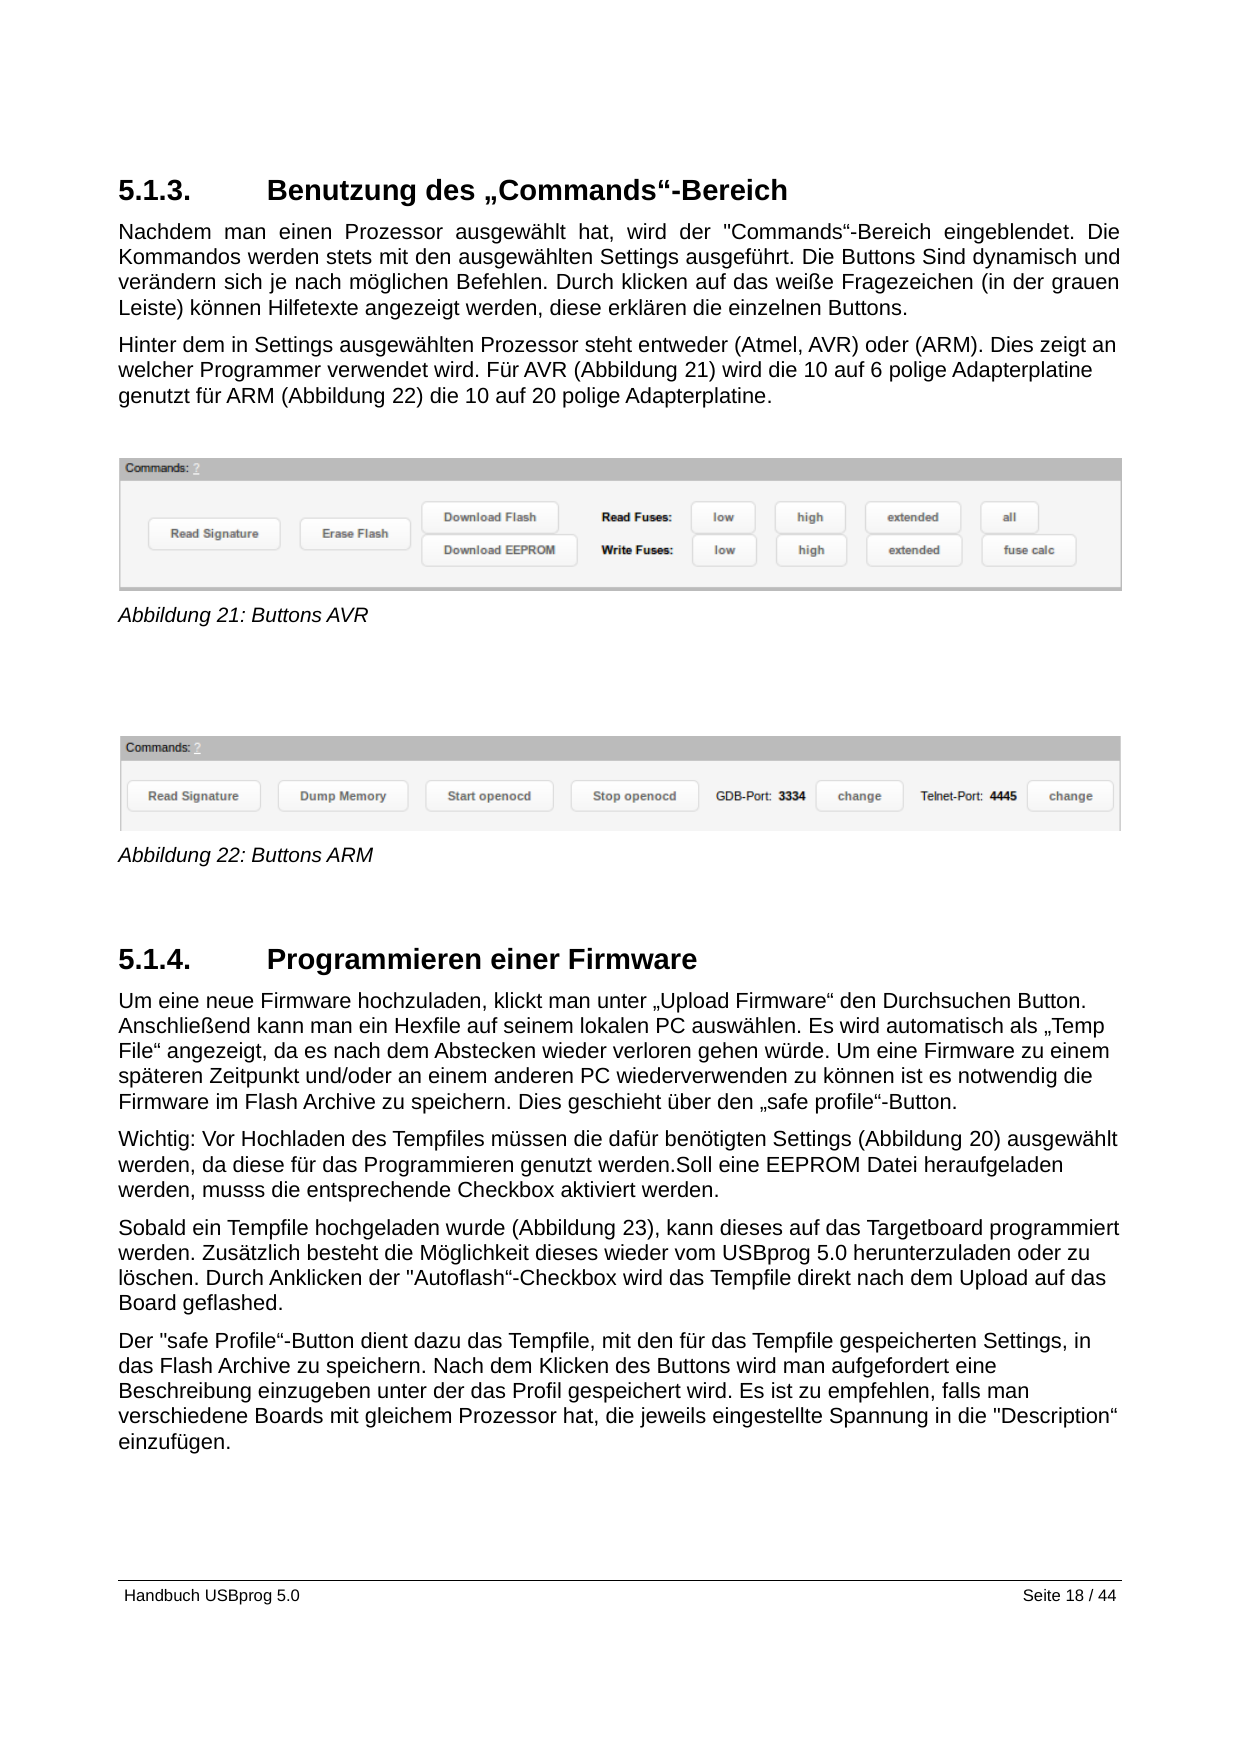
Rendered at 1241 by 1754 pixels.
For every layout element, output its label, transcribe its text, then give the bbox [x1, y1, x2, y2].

text Der "safe Profile“-Button dient dazu das Tempfile, mit den für das Tempfile gespeicherten Settings, in das Flash Archive zu speichern. Nach dem Klicken des Buttons wird man aufgefordert eine Beschreibung einzugeben unter der das Profil gespeichert wird. Es ist zu empfehlen, falls man verschiedene Boards mit gleichem Prozessor hat, die jeweils eingestellte Spannung in die "Description“ einzufügen. [118, 1328, 1122, 1454]
text Wichtig: Vor Hochladen des Tempfiles müssen die dafür benötigten Settings (Abbildung 20) ausgewählt werden, da diese für das Programmieren genutzt werden.Soll eine EEPROM Datei heraufgeladen werden, musss die entsprechende Checkbox aktiviert werden. [118, 1126, 1122, 1202]
subtitle Benutzung des „Commands“-Bereich [118, 173, 1122, 206]
picture [118, 736, 1123, 831]
text Um eine neue Firmware hochzuladen, klickt man unter „Upload Firmware“ den Durchsuchen Button. Anschließend kann man ein Hexfile auf seinem lokalen PC auswählen. Es wird automatisch als „Temp File“ angezeigt, da es nach dem Abstecken wieder verloren gehen würde. Um eine Firmware zu einem späteren Zeitpunkt und/oder an einem anderen PC wiederverwenden zu können ist es notwendig die Firmware im Flash Archive zu speichern. Dies geschieht über den „safe profile“-Button. [118, 988, 1122, 1114]
text Nachdem man einen Prozessor ausgewählt hat, wird der "Commands“-Bereich eingeblendet. Die Kommandos werden stets mit den ausgewählten Settings ausgeführt. Die Buttons Sind dynamisch und verändern sich je nach möglichen Befehlen. Durch klicken auf das weiße Fragezeichen (in der grauen Leiste) können Hilfetexte angezeigt werden, diese erklären die einzelnen Buttons. [118, 219, 1122, 320]
picture [118, 458, 1122, 591]
text Abbildung 22: Buttons ARM [118, 831, 1122, 866]
text Abbildung 21: Buttons AVR [118, 591, 1122, 627]
text Sobald ein Tempfile hochgeladen wurde (Abbildung 23), kann dieses auf das Targetboard programmiert werden. Zusätzlich besteht die Möglichkeit dieses wieder vom USBprog 5.0 herunterzuladen oder zu löschen. Durch Anklicken der "Autoflash“-Checkbox wird das Tempfile direkt nach dem Upload auf das Board geflashed. [118, 1214, 1122, 1315]
text Hinter dem in Settings ausgewählten Prozessor steht entweder (Atmel, AVR) oder (ARM). Dies zeigt an welcher Programmer verwendet wird. Für AVR (Abbildung 21) wird die 10 auf 6 polige Adapterplatine genutzt für ARM (Abbildung 22) die 10 auf 20 polige Adapterplatine. [118, 332, 1122, 408]
subtitle Programmieren einer Firmware [118, 942, 1122, 975]
